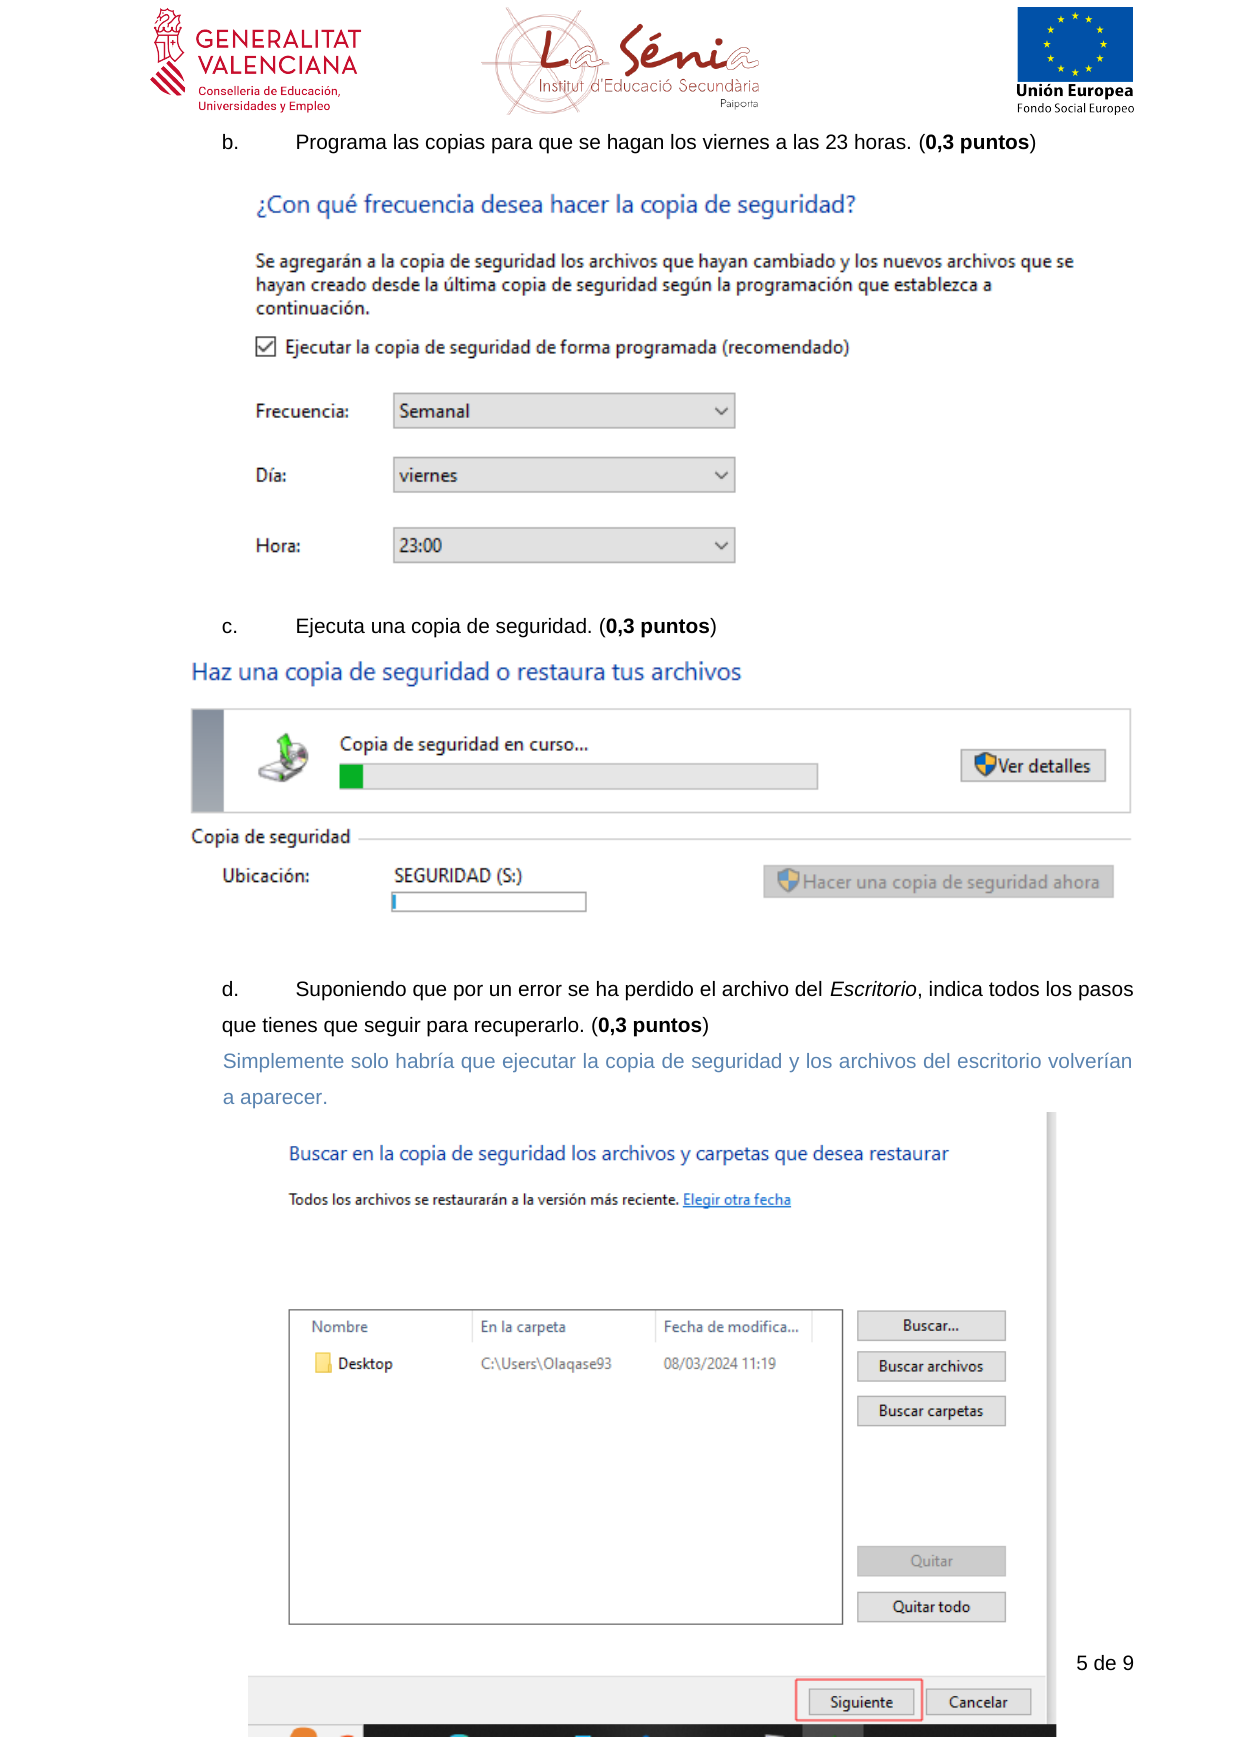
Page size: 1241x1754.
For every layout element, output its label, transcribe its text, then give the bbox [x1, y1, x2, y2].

list Suponiendo que por un error se ha perdido el archivo del Escritorio, indica todos los pasos que tienes que seguir para recuperarlo. (0,3 puntos) [222, 977, 1134, 1037]
picture [1016, 7, 1134, 115]
picture [186, 650, 1172, 917]
list Programa las copias para que se hagan los viernes a las 23 horas. (0,3 puntos) [222, 130, 1134, 154]
list Simplemente solo habría que ejecutar la copia de seguridad y los archivos del escritorio volverían a aparecer. [223, 1049, 1134, 1109]
picture [223, 163, 1108, 590]
list Ejecuta una copia de seguridad. (0,3 puntos) [222, 166, 1134, 638]
picture [248, 1112, 1057, 1737]
picture [481, 7, 759, 115]
picture [147, 6, 366, 115]
